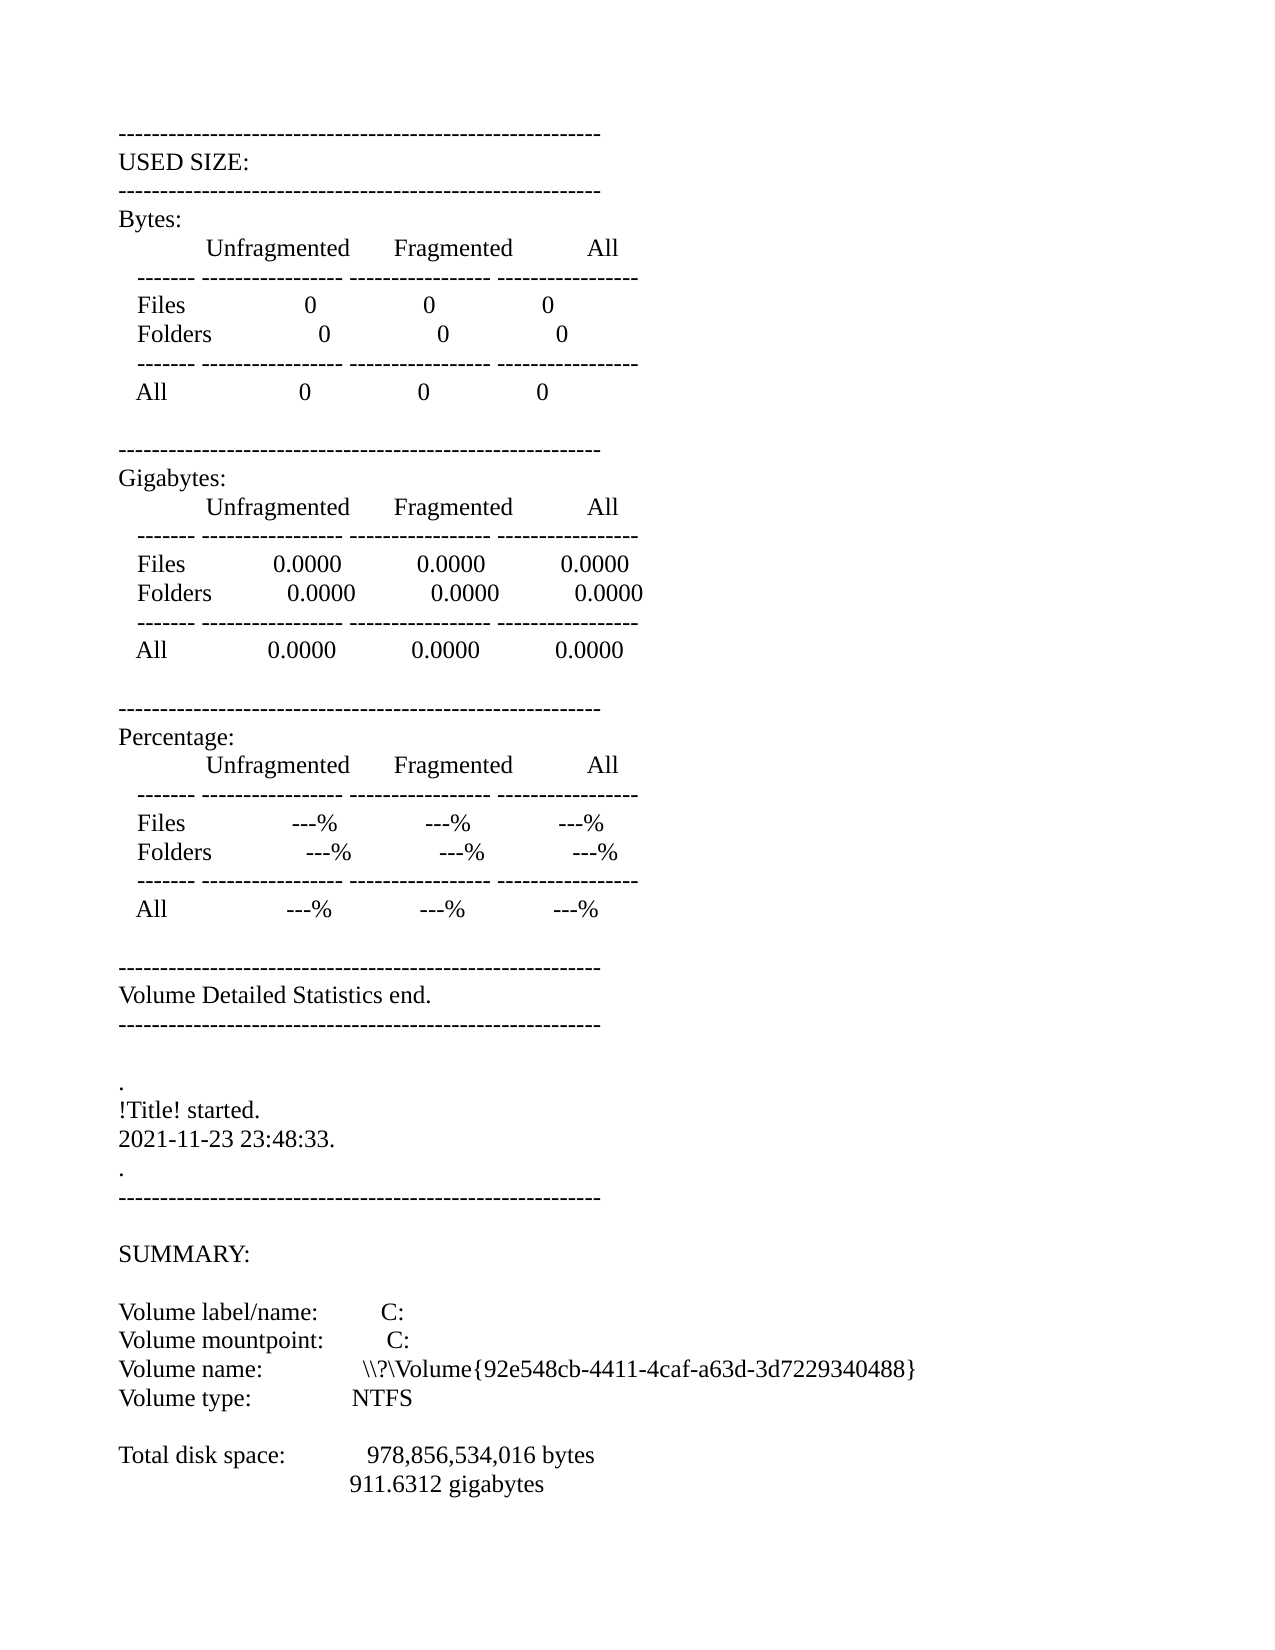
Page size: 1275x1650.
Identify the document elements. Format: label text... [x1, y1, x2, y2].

text ---------------------------------------------------------- [118, 176, 1157, 204]
text ------- ----------------- ----------------- ----------------- [118, 779, 1157, 808]
text Unfragmented Fragmented All [118, 233, 1157, 262]
text ------- ----------------- ----------------- ----------------- [118, 262, 1157, 291]
text Files ---% ---% ---% [118, 808, 1157, 837]
text !Title! started. [118, 1096, 1157, 1124]
text USED SIZE: [118, 147, 1157, 176]
text Total disk space: 978,856,534,016 bytes [118, 1441, 1157, 1469]
text Folders 0 0 0 [118, 319, 1157, 348]
text Bytes: [118, 204, 1157, 233]
text ---------------------------------------------------------- [118, 693, 1157, 722]
text . [118, 1153, 1157, 1182]
text SUMMARY: [118, 1239, 1157, 1268]
text 2021-11-23 23:48:33. [118, 1124, 1157, 1153]
text . [118, 1067, 1157, 1096]
text Files 0 0 0 [118, 291, 1157, 319]
text Volume label/name: C: [118, 1297, 1157, 1326]
text Volume mountpoint: C: [118, 1326, 1157, 1354]
text ---------------------------------------------------------- [118, 1182, 1157, 1211]
text 911.6312 gigabytes [118, 1469, 1157, 1498]
text Unfragmented Fragmented All [118, 492, 1157, 521]
text Folders ---% ---% ---% [118, 837, 1157, 866]
text Volume name: \\?\Volume{92e548cb-4411-4caf-a63d-3d7229340488} [118, 1354, 1157, 1383]
text ---------------------------------------------------------- [118, 1009, 1157, 1038]
text ------- ----------------- ----------------- ----------------- [118, 866, 1157, 894]
text Unfragmented Fragmented All [118, 751, 1157, 779]
text Percentage: [118, 722, 1157, 751]
text ------- ----------------- ----------------- ----------------- [118, 607, 1157, 636]
text Volume Detailed Statistics end. [118, 981, 1157, 1009]
text All ---% ---% ---% [118, 894, 1157, 923]
text ---------------------------------------------------------- [118, 434, 1157, 463]
text ------- ----------------- ----------------- ----------------- [118, 521, 1157, 549]
text Gigabytes: [118, 463, 1157, 492]
text All 0 0 0 [118, 377, 1157, 406]
text All 0.0000 0.0000 0.0000 [118, 636, 1157, 664]
text Volume type: NTFS [118, 1383, 1157, 1412]
text ---------------------------------------------------------- [118, 952, 1157, 981]
text Folders 0.0000 0.0000 0.0000 [118, 578, 1157, 607]
text ---------------------------------------------------------- [118, 118, 1157, 147]
text Files 0.0000 0.0000 0.0000 [118, 549, 1157, 578]
text ------- ----------------- ----------------- ----------------- [118, 348, 1157, 377]
